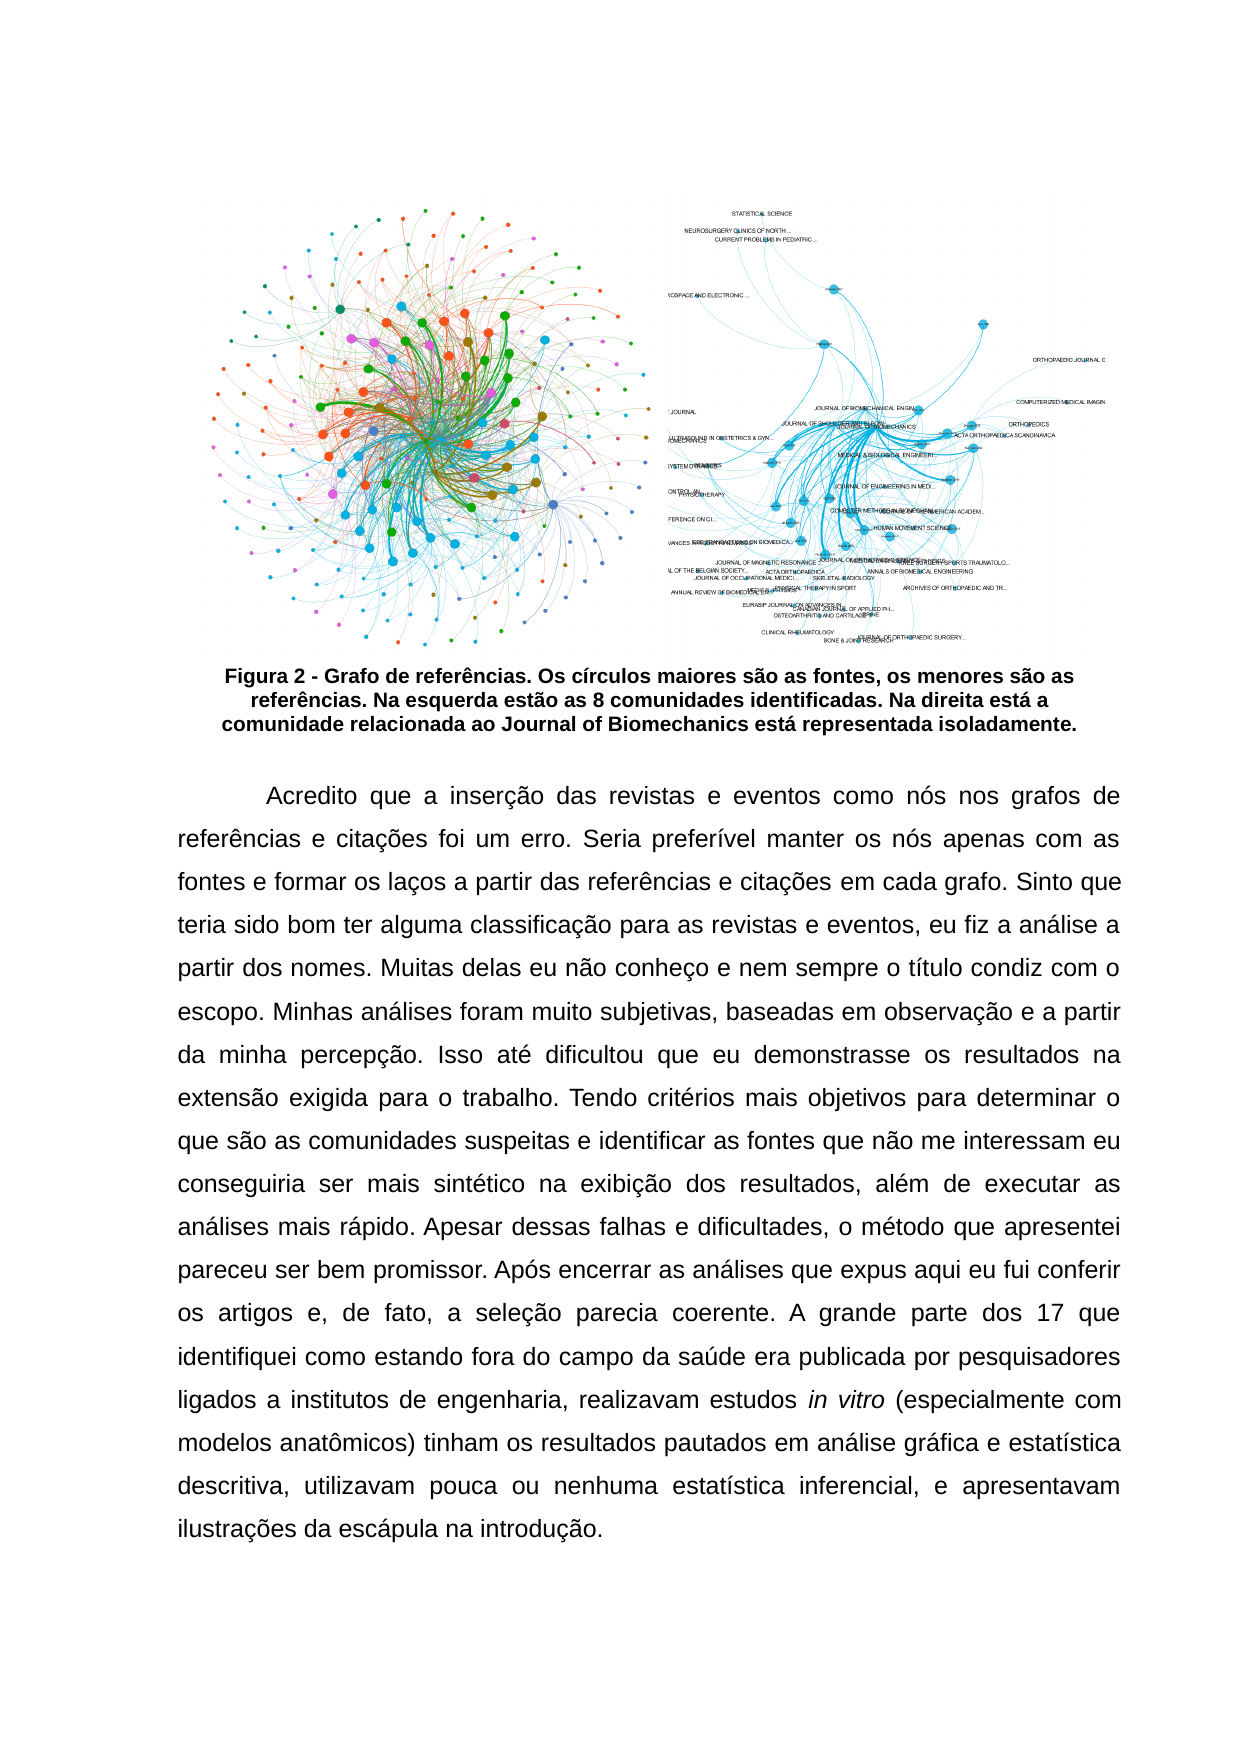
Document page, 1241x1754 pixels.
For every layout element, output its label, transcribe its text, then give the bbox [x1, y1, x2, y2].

text Acredito que a inserção das revistas e eventos como nós nos grafos de referências e citações foi um erro. Seria preferível manter os nós apenas com as fontes e formar os laços a partir das referências e citações em cada grafo. Sinto que teria sido bom ter alguma classificação para as revistas e eventos, eu fiz a análise a partir dos nomes. Muitas delas eu não conheço e nem sempre o título condiz com o escopo. Minhas análises foram muito subjetivas, baseadas em observação e a partir da minha percepção. Isso até dificultou que eu demonstrasse os resultados na extensão exigida para o trabalho. Tendo critérios mais objetivos para determinar o que são as comunidades suspeitas e identificar as fontes que não me interessam eu conseguiria ser mais sintético na exibição dos resultados, além de executar as análises mais rápido. Apesar dessas falhas e dificultades, o método que apresentei pareceu ser bem promissor. Após encerrar as análises que expus aqui eu fui conferir os artigos e, de fato, a seleção parecia coerente. A grande parte dos 17 que identifiquei como estando fora do campo da saúde era publicada por pesquisadores ligados a institutos de engenharia, realizavam estudos in vitro (especialmente com modelos anatômicos) tinham os resultados pautados em análise gráfica e estatística descritiva, utilizavam pouca ou nenhuma estatística inferencial, e apresentavam ilustrações da escápula na introdução. [177, 177, 1122, 1543]
text Figura 2 - Grafo de referências. Os círculos maiores são as fontes, os menores são as referências. Na esquerda estão as 8 comunidades identificadas. Na direita está a comunidade relacionada ao Journal of Biomechanics está representada isoladamente. [195, 664, 1104, 736]
picture [194, 191, 1105, 664]
